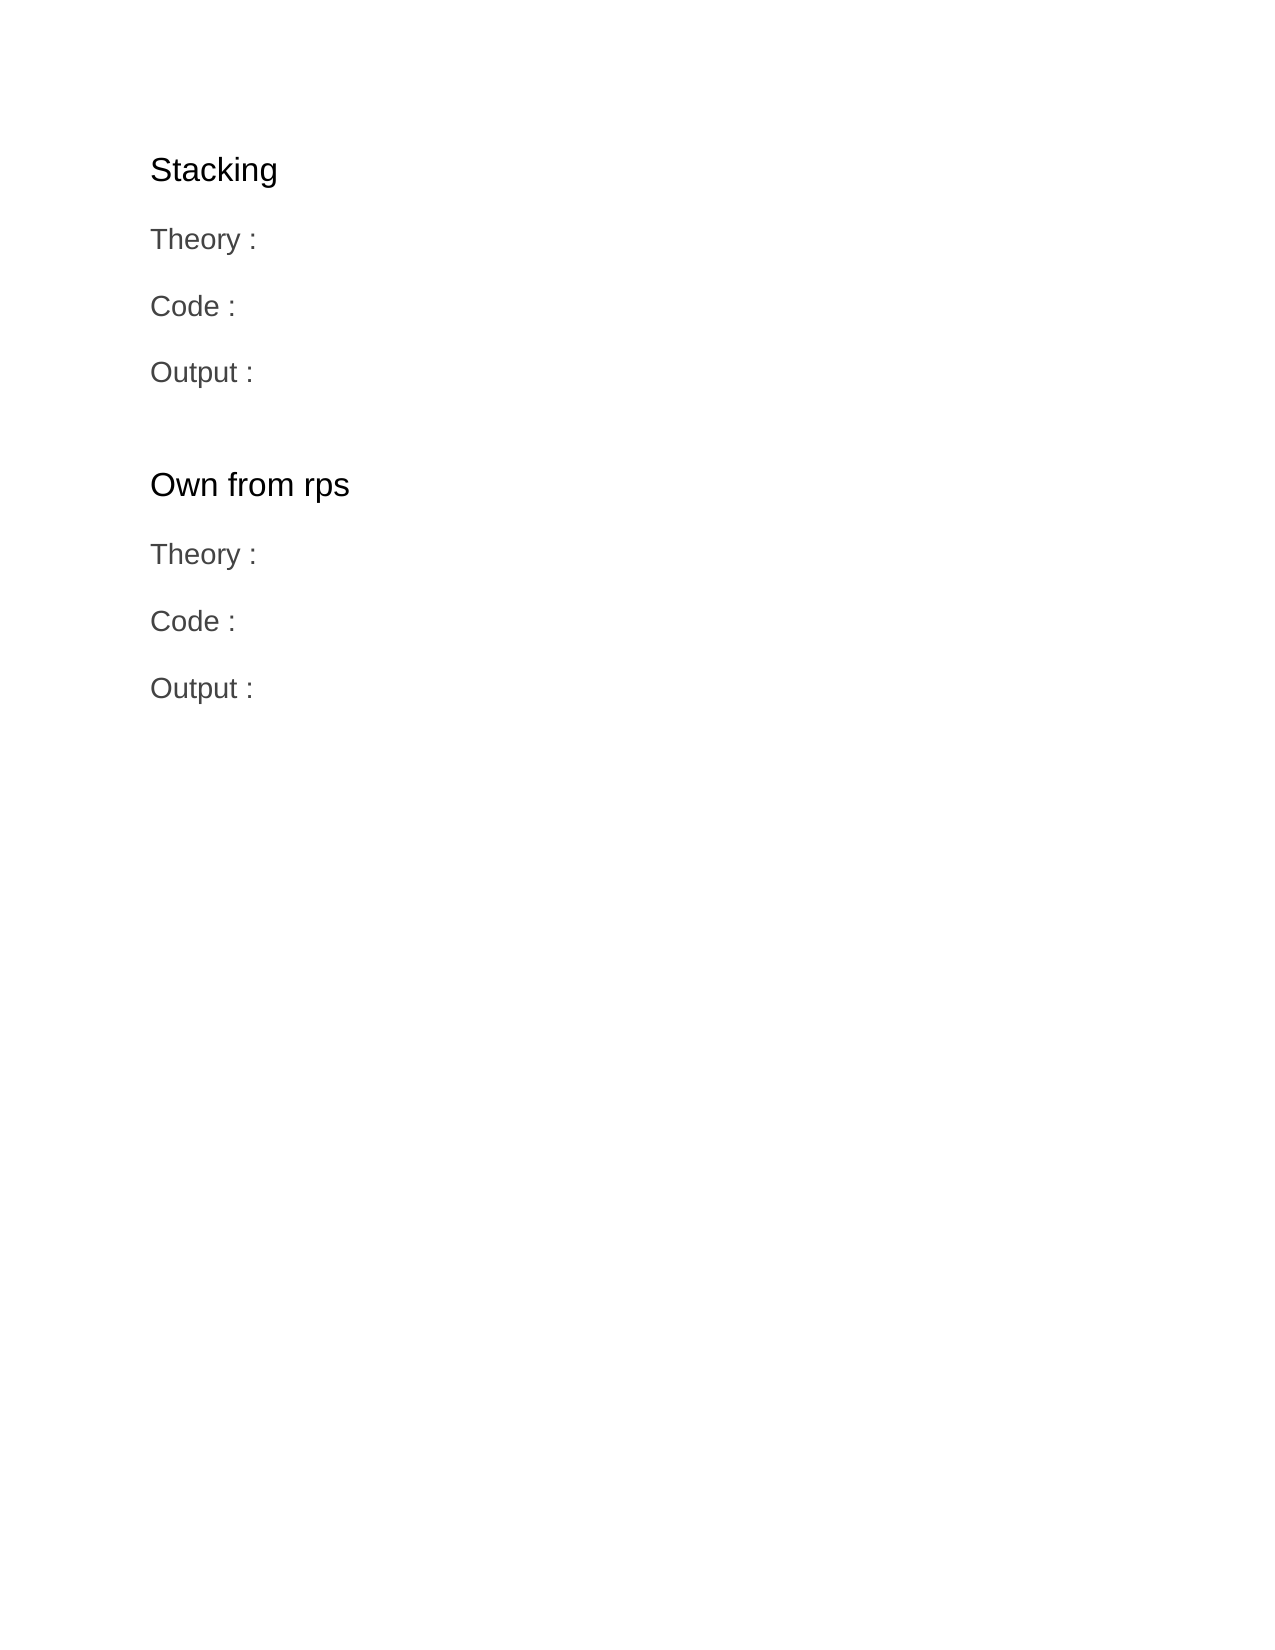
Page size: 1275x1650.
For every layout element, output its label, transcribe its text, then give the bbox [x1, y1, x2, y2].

subtitle Code : [150, 289, 1125, 322]
subtitle Output : [150, 671, 1125, 704]
subtitle Code : [150, 604, 1125, 637]
subtitle Stacking [150, 150, 1125, 188]
subtitle Theory : [150, 222, 1125, 255]
subtitle Own from rps [150, 465, 1125, 503]
subtitle Theory : [150, 537, 1125, 570]
subtitle Output : [150, 356, 1125, 389]
